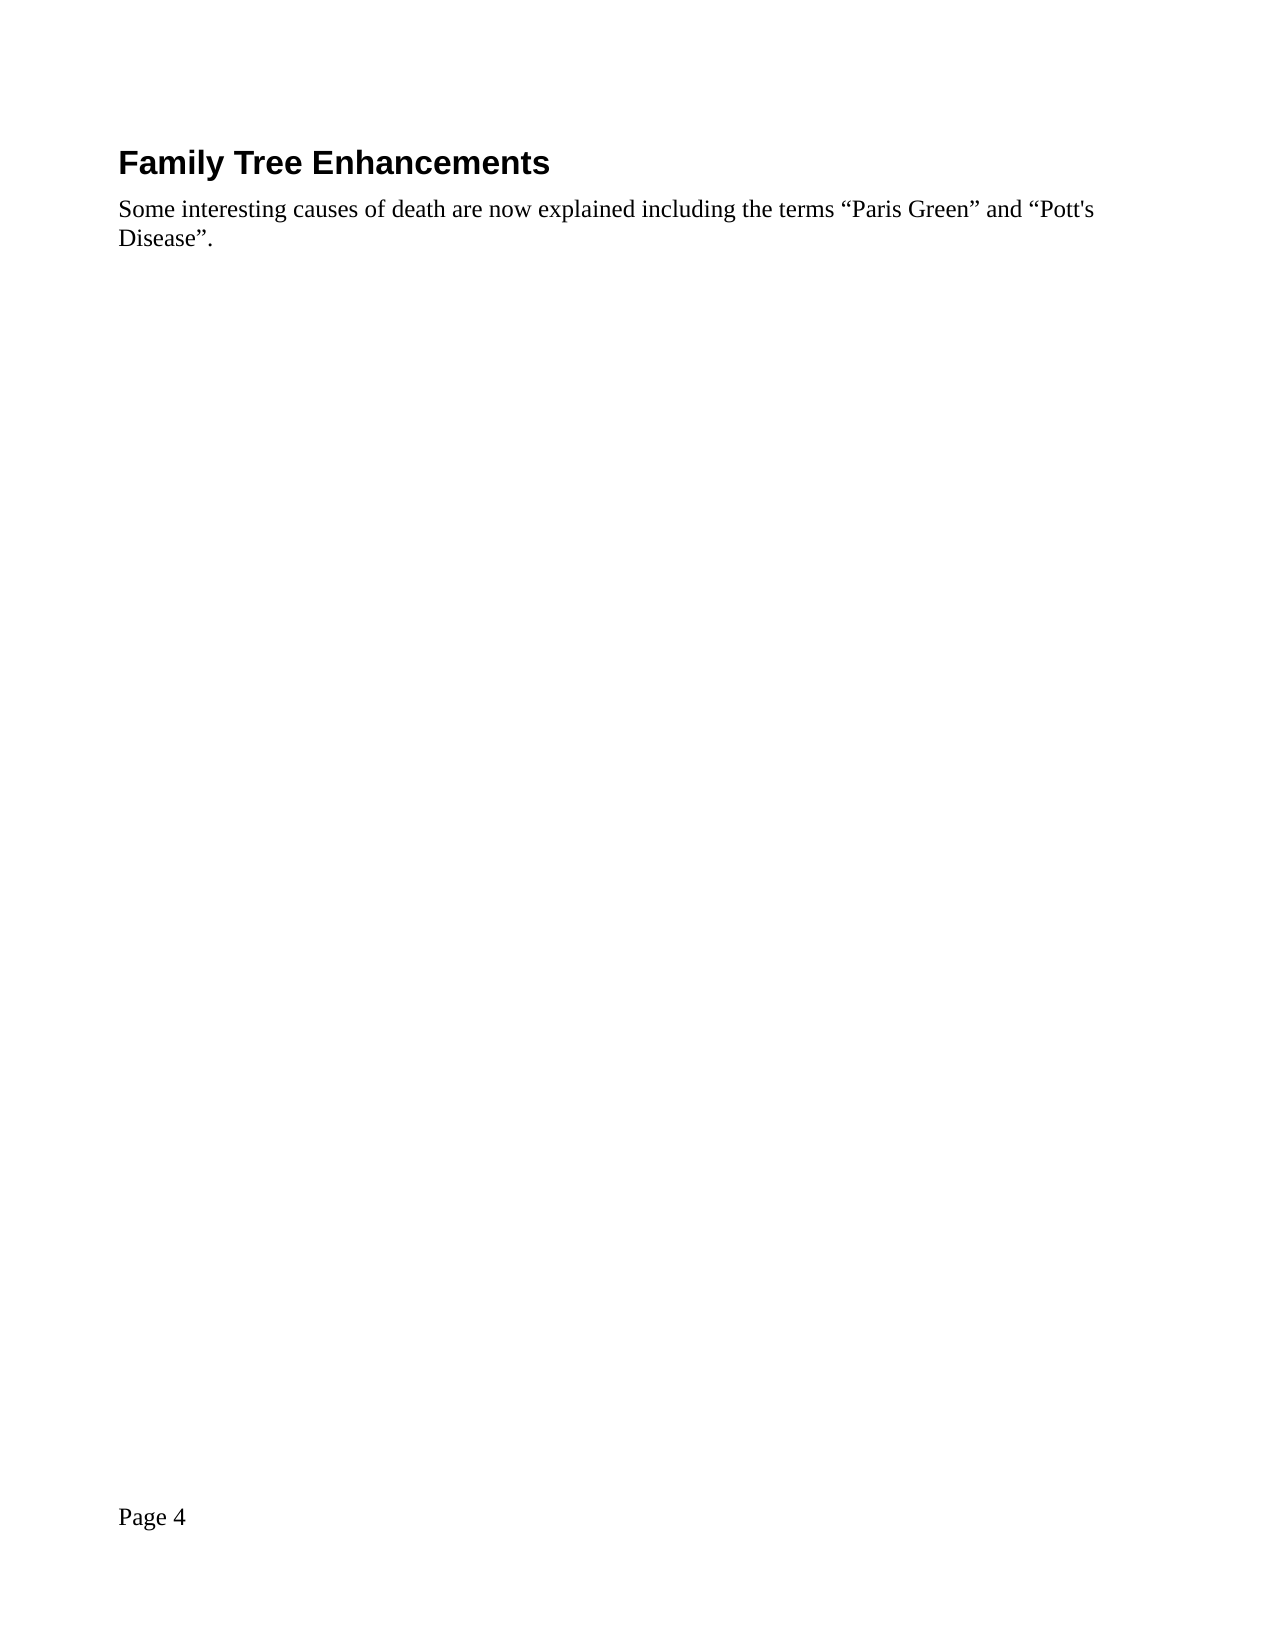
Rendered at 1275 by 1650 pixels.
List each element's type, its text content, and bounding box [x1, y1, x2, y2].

subtitle Family Tree Enhancements [118, 143, 1157, 182]
text Some interesting causes of death are now explained including the terms “Paris Green” and “Pott's Disease”. [118, 194, 1157, 252]
